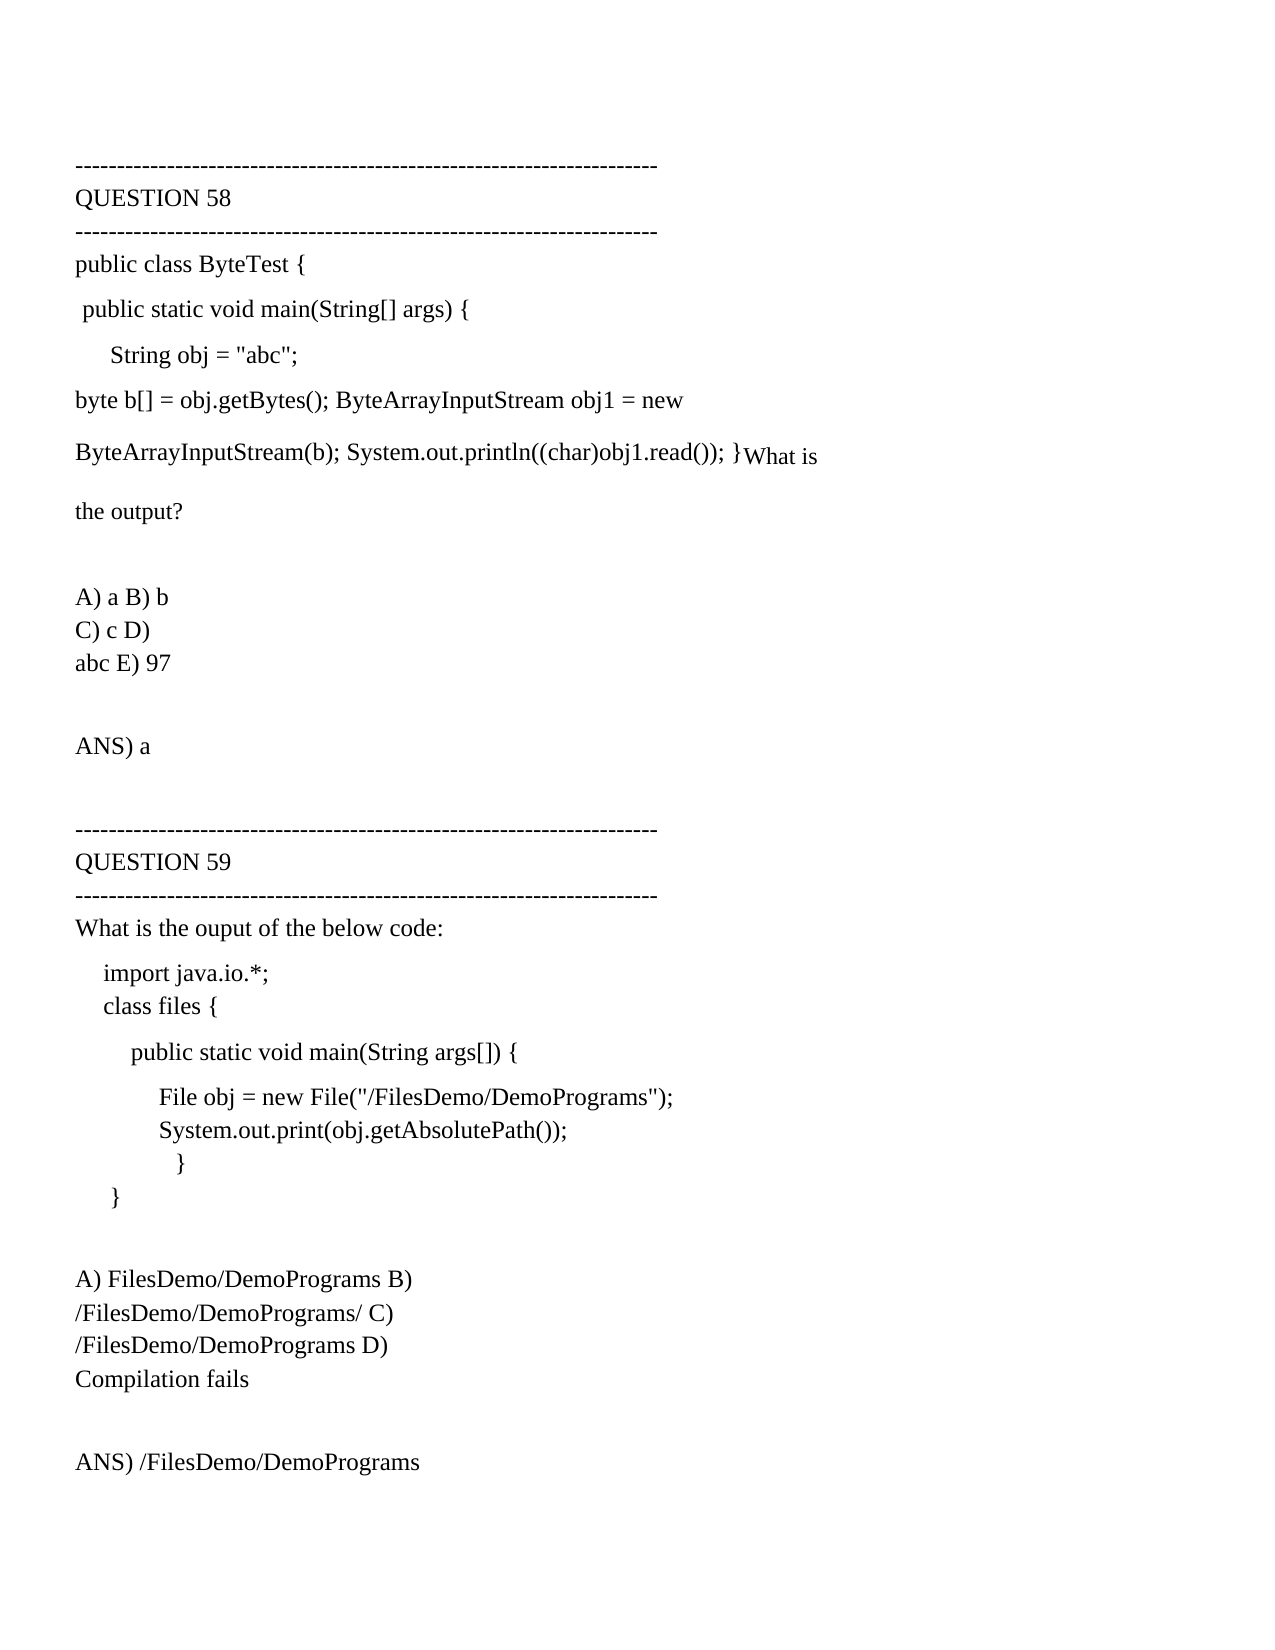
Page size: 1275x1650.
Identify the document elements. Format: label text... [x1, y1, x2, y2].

text A) a B) b C) c D) abc E) 97 [75, 582, 184, 677]
text ANS) /FilesDemo/DemoPrograms [75, 1447, 486, 1475]
text public static void main(String[] args) { [82, 294, 529, 323]
text ---------------------------------------------------------------------- QUESTION 59 ---------------------------------------------------------------------- What is the ouput of the below code: [75, 814, 693, 942]
text ---------------------------------------------------------------------- QUESTION 58 ---------------------------------------------------------------------- public class ByteTest { [75, 150, 693, 278]
text String obj = "abc"; [110, 340, 352, 369]
text ANS) a [75, 731, 191, 759]
text import java.io.*; class files { [103, 958, 311, 1020]
text File obj = new File("/FilesDemo/DemoPrograms"); System.out.print(obj.getAbsolutePath()); [158, 1082, 746, 1144]
text public static void main(String args[]) { [131, 1037, 577, 1066]
text A) FilesDemo/DemoPrograms B) /FilesDemo/DemoPrograms/ C) /FilesDemo/DemoPrograms D) Compilation fails [75, 1264, 458, 1392]
text byte b[] = obj.getBytes(); ByteArrayInputStream obj1 = new ByteArrayInputStream(b); System.out.println((char)obj1.read()); }What is the output? [75, 386, 824, 524]
text } } [103, 1148, 174, 1210]
